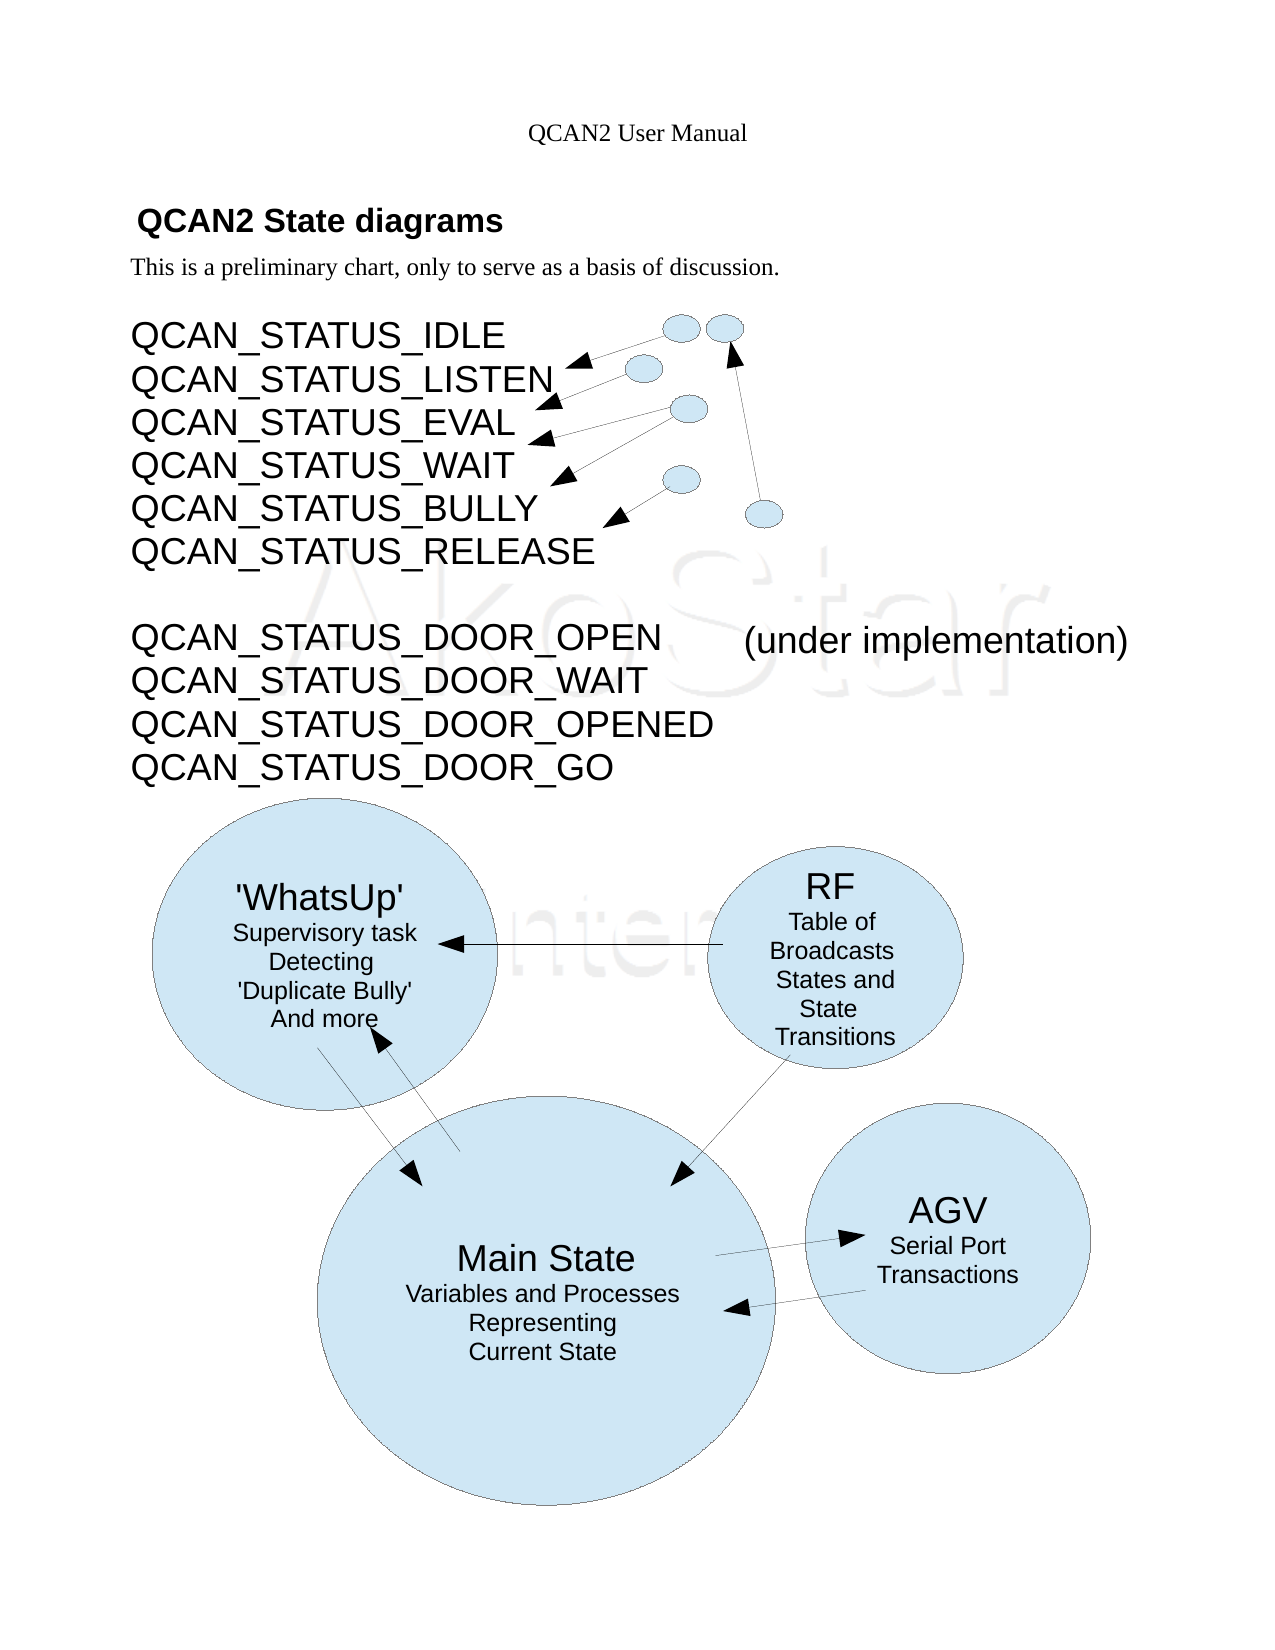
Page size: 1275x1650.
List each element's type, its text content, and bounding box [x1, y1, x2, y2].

text This is a preliminary chart, only to serve as a basis of discussion. [118, 252, 1157, 281]
picture [355, 424, 370, 433]
picture [457, 424, 462, 432]
picture [364, 1089, 436, 1147]
picture [237, 424, 1038, 1225]
picture [415, 945, 784, 1150]
subtitle QCAN2 State diagrams [118, 201, 1157, 240]
picture [237, 1090, 392, 1225]
